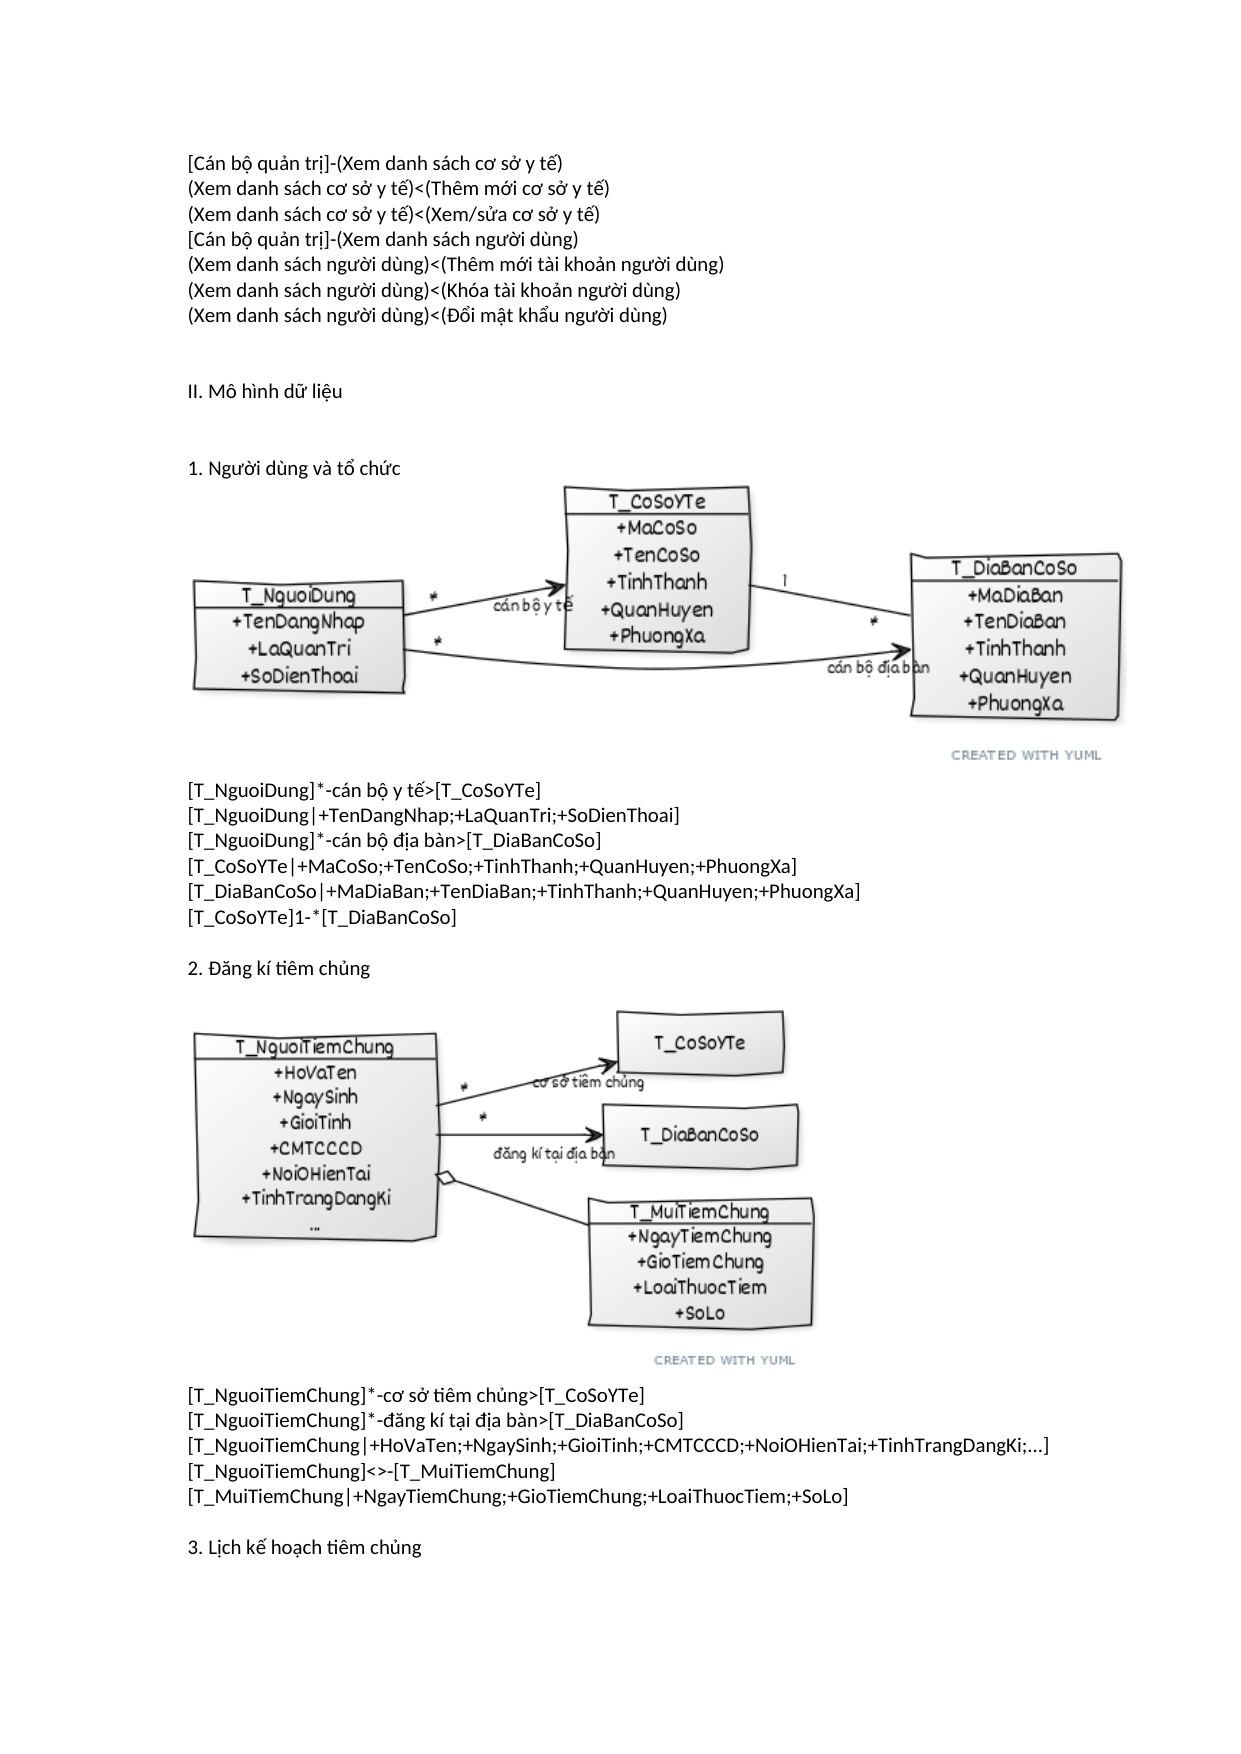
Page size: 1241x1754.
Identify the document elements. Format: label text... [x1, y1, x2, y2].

text [T_NguoiDung]*-cán bộ y tế>[T_CoSoYTe] [187, 777, 1053, 802]
text [T_CoSoYTe]1-*[T_DiaBanCoSo] [187, 904, 1053, 929]
text (Xem danh sách cơ sở y tế)<(Thêm mới cơ sở y tế) [187, 175, 1053, 201]
text [T_DiaBanCoSo|+MaDiaBan;+TenDiaBan;+TinhThanh;+QuanHuyen;+PhuongXa] [187, 878, 1053, 904]
text [T_NguoiDung|+TenDangNhap;+LaQuanTri;+SoDienThoai] [187, 802, 1053, 828]
text (Xem danh sách người dùng)<(Khóa tài khoản người dùng) [187, 277, 1053, 302]
list Lịch kế hoạch tiêm chủng [187, 1534, 1053, 1560]
text (Xem danh sách cơ sở y tế)<(Xem/sửa cơ sở y tế) [187, 201, 1053, 226]
list Mô hình dữ liệu [187, 379, 1053, 404]
text [Cán bộ quản trị]-(Xem danh sách người dùng) [187, 226, 1053, 252]
text [T_CoSoYTe|+MaCoSo;+TenCoSo;+TinhThanh;+QuanHuyen;+PhuongXa] [187, 853, 1053, 878]
text [T_NguoiTiemChung]*-đăng kí tại địa bàn>[T_DiaBanCoSo] [187, 1407, 1053, 1433]
picture [187, 1005, 819, 1382]
text [Cán bộ quản trị]-(Xem danh sách cơ sở y tế) [187, 150, 1053, 175]
text [T_NguoiTiemChung|+HoVaTen;+NgaySinh;+GioiTinh;+CMTCCCD;+NoiOHienTai;+TinhTrangDangKi;...] [187, 1433, 1053, 1458]
text [T_NguoiDung]*-cán bộ địa bàn>[T_DiaBanCoSo] [187, 828, 1053, 853]
picture [187, 480, 1127, 777]
text (Xem danh sách người dùng)<(Thêm mới tài khoản người dùng) [187, 252, 1053, 277]
list Người dùng và tổ chức [187, 455, 1053, 480]
text [T_NguoiTiemChung]<>-[T_MuiTiemChung] [187, 1458, 1053, 1483]
text [T_NguoiTiemChung]*-cơ sở tiêm chủng>[T_CoSoYTe] [187, 1382, 1053, 1407]
text [T_MuiTiemChung|+NgayTiemChung;+GioTiemChung;+LoaiThuocTiem;+SoLo] [187, 1483, 1053, 1509]
list Đăng kí tiêm chủng [187, 955, 1053, 980]
text (Xem danh sách người dùng)<(Đổi mật khẩu người dùng) [187, 302, 1053, 328]
